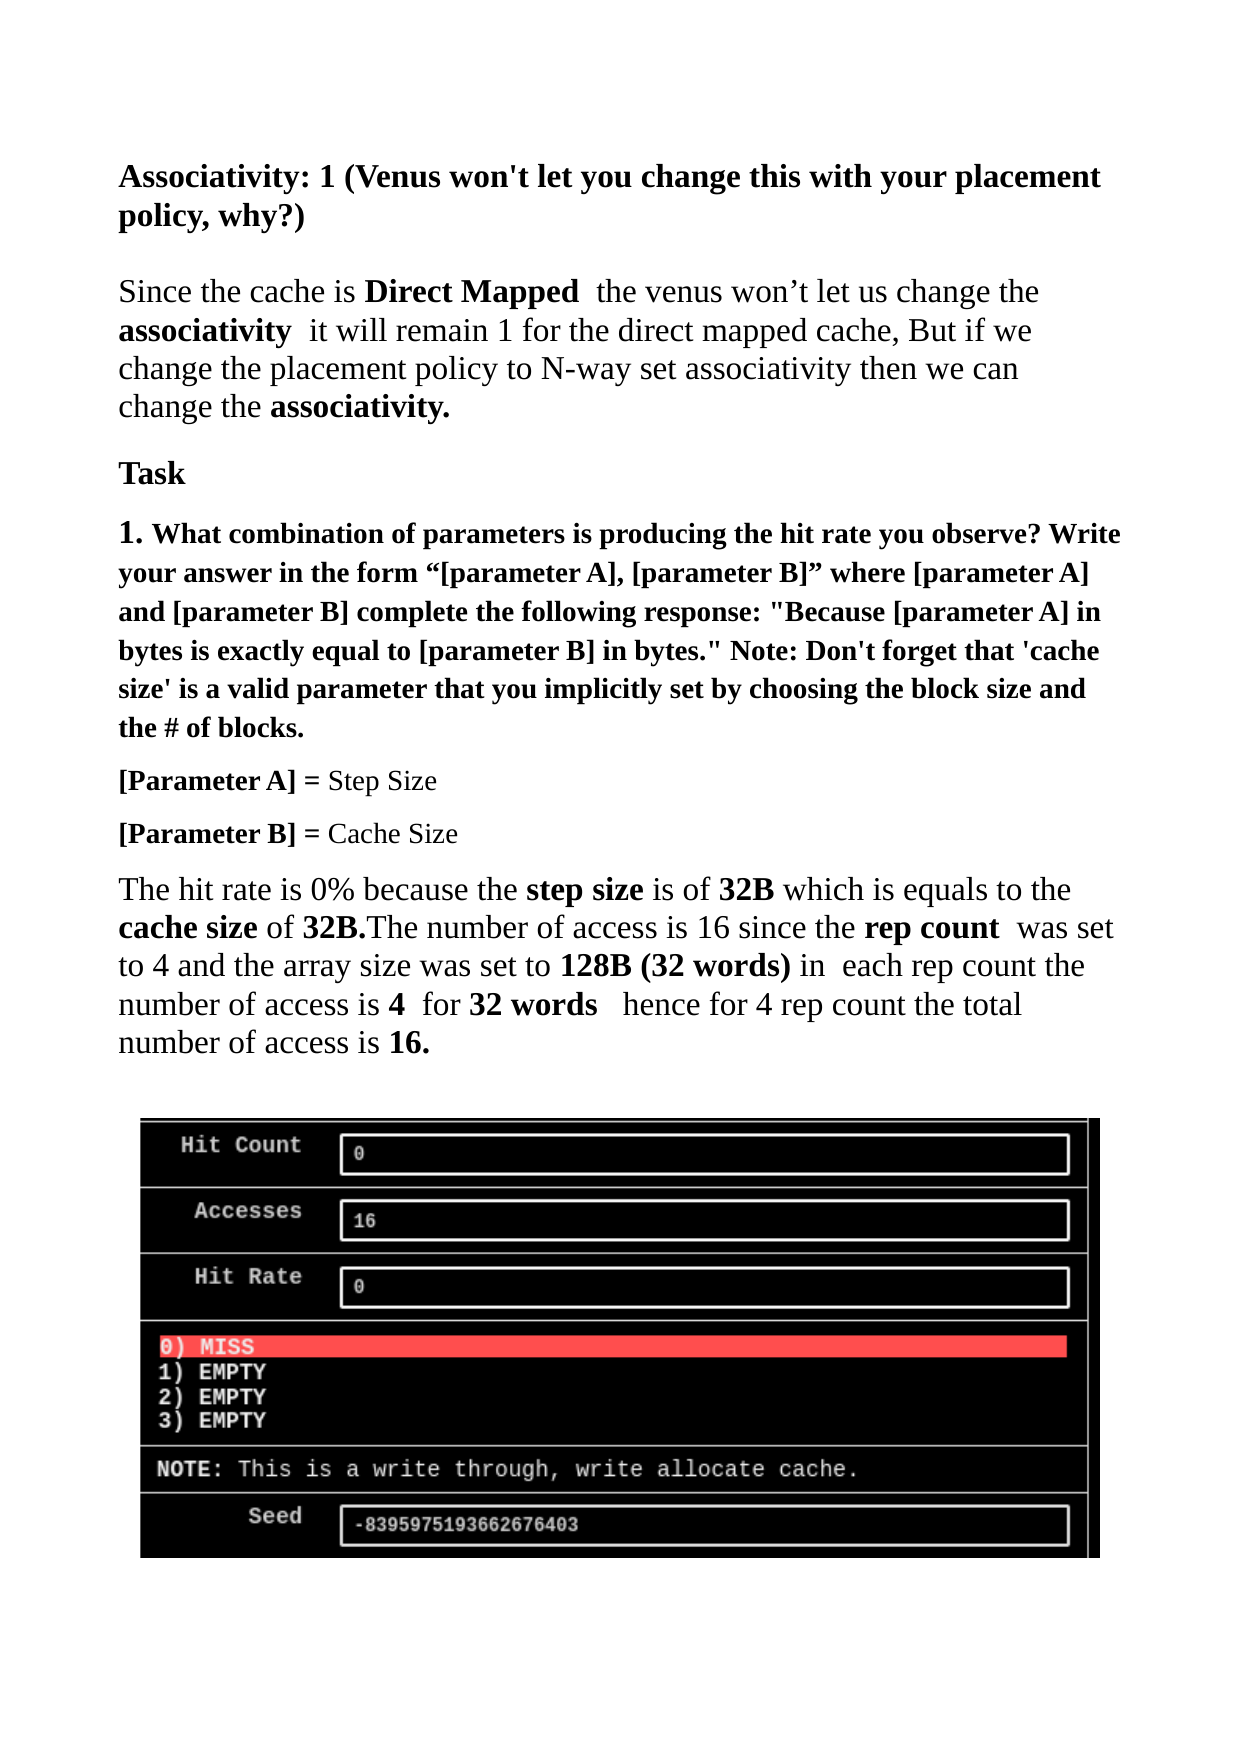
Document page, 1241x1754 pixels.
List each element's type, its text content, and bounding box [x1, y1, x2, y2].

text Since the cache is Direct Mapped the venus won’t let us change the associativity it will remain 1 for the direct mapped cache, But if we change the placement policy to N-way set associativity then we can change the associativity. [118, 271, 1122, 425]
text 1. What combination of parameters is producing the hit rate you observe? Write your answer in the form “[parameter A], [parameter B]” where [parameter A] and [parameter B] complete the following response: "Because [parameter A] in bytes is exactly equal to [parameter B] in bytes." Note: Don't forget that 'cache size' is a valid parameter that you implicitly set by choosing the block size and the # of blocks. [118, 512, 1122, 743]
text The hit rate is 0% because the step size is of 32B which is equals to the cache size of 32B.The number of access is 16 since the rep count was set to 4 and the array size was set to 128B (32 words) in each rep count the number of access is 4 for 32 words hence for 4 rep count the total number of access is 16. [118, 869, 1122, 1061]
text [Parameter B] = Cache Size [118, 816, 1122, 849]
text Associativity: 1 (Venus won't let you change this with your placement policy, why?) [118, 156, 1122, 233]
text Task [118, 453, 1122, 492]
text [Parameter A] = Step Size [118, 763, 1122, 796]
picture [140, 1118, 1100, 1558]
